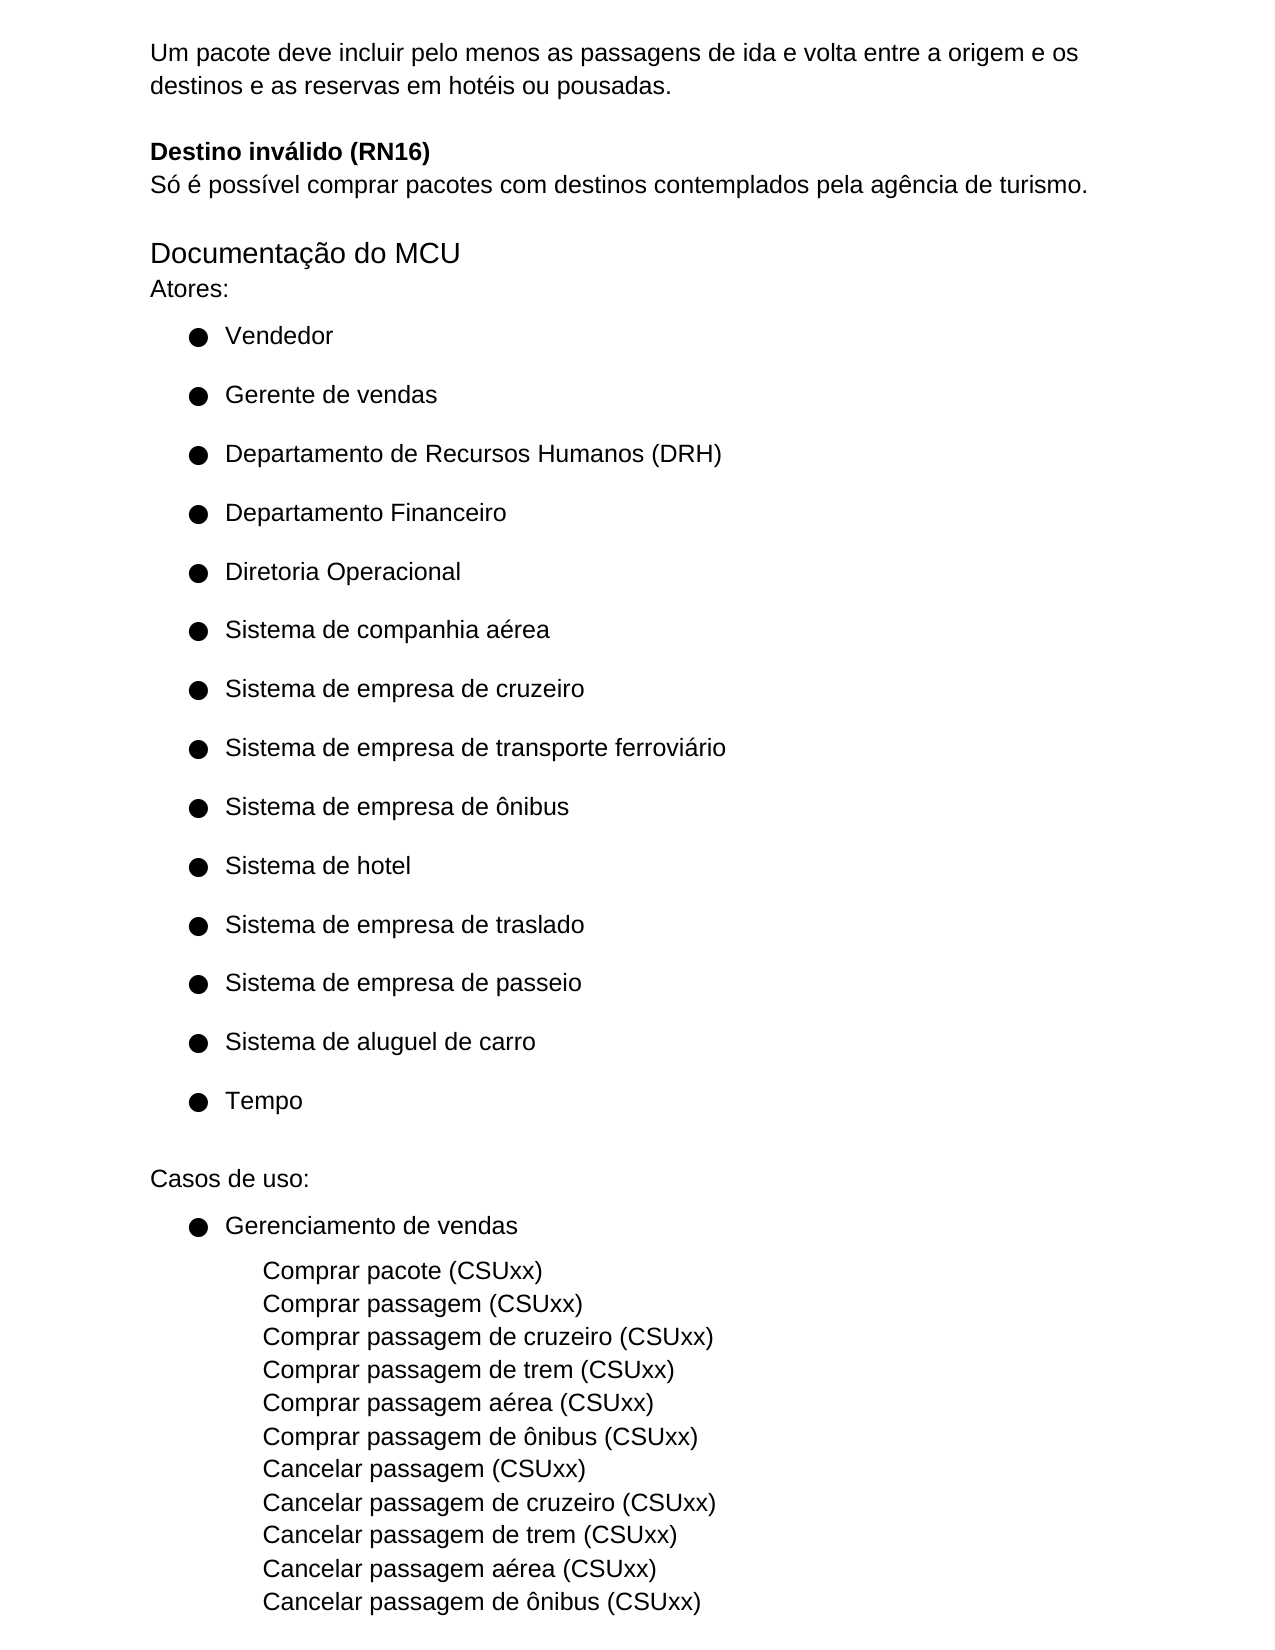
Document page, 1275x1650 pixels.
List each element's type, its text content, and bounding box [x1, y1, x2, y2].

list Comprar passagem de cruzeiro (CSUxx) [262, 1322, 1125, 1351]
list Cancelar passagem (CSUxx) [262, 1454, 1125, 1483]
text Atores: [150, 274, 1125, 303]
text Documentação do MCU [150, 236, 1125, 269]
list Tempo [187, 1073, 1125, 1124]
list Sistema de companhia aérea [187, 602, 1125, 653]
list Comprar passagem de ônibus (CSUxx) [262, 1421, 1125, 1450]
list Gerente de vendas [187, 366, 1125, 418]
text Um pacote deve incluir pelo menos as passagens de ida e volta entre a origem e os destinos e as reservas em hotéis ou pousadas. [150, 38, 1125, 99]
list Sistema de empresa de passeio [187, 955, 1125, 1006]
list Cancelar passagem de trem (CSUxx) [262, 1521, 1125, 1549]
list Sistema de empresa de transporte ferroviário [187, 719, 1125, 771]
list Comprar passagem aérea (CSUxx) [262, 1388, 1125, 1417]
list Sistema de empresa de cruzeiro [187, 661, 1125, 712]
text Casos de uso: [150, 1164, 1125, 1193]
list Diretoria Operacional [187, 543, 1125, 594]
list Sistema de empresa de ônibus [187, 778, 1125, 829]
list Comprar passagem de trem (CSUxx) [262, 1355, 1125, 1384]
list Departamento Financeiro [187, 484, 1125, 535]
list Cancelar passagem de ônibus (CSUxx) [262, 1587, 1125, 1615]
list Sistema de hotel [187, 837, 1125, 888]
text Destino inválido (RN16) [150, 137, 1125, 166]
list Sistema de empresa de traslado [187, 896, 1125, 947]
list Departamento de Recursos Humanos (DRH) [187, 425, 1125, 476]
text Só é possível comprar pacotes com destinos contemplados pela agência de turismo. [150, 170, 1125, 199]
list Comprar pacote (CSUxx) [262, 1256, 1125, 1285]
list Sistema de aluguel de carro [187, 1014, 1125, 1065]
list Vendedor [187, 307, 1125, 359]
list Comprar passagem (CSUxx) [262, 1289, 1125, 1318]
list Gerenciamento de vendas [187, 1197, 1125, 1249]
list Cancelar passagem aérea (CSUxx) [262, 1553, 1125, 1582]
list Cancelar passagem de cruzeiro (CSUxx) [262, 1487, 1125, 1516]
